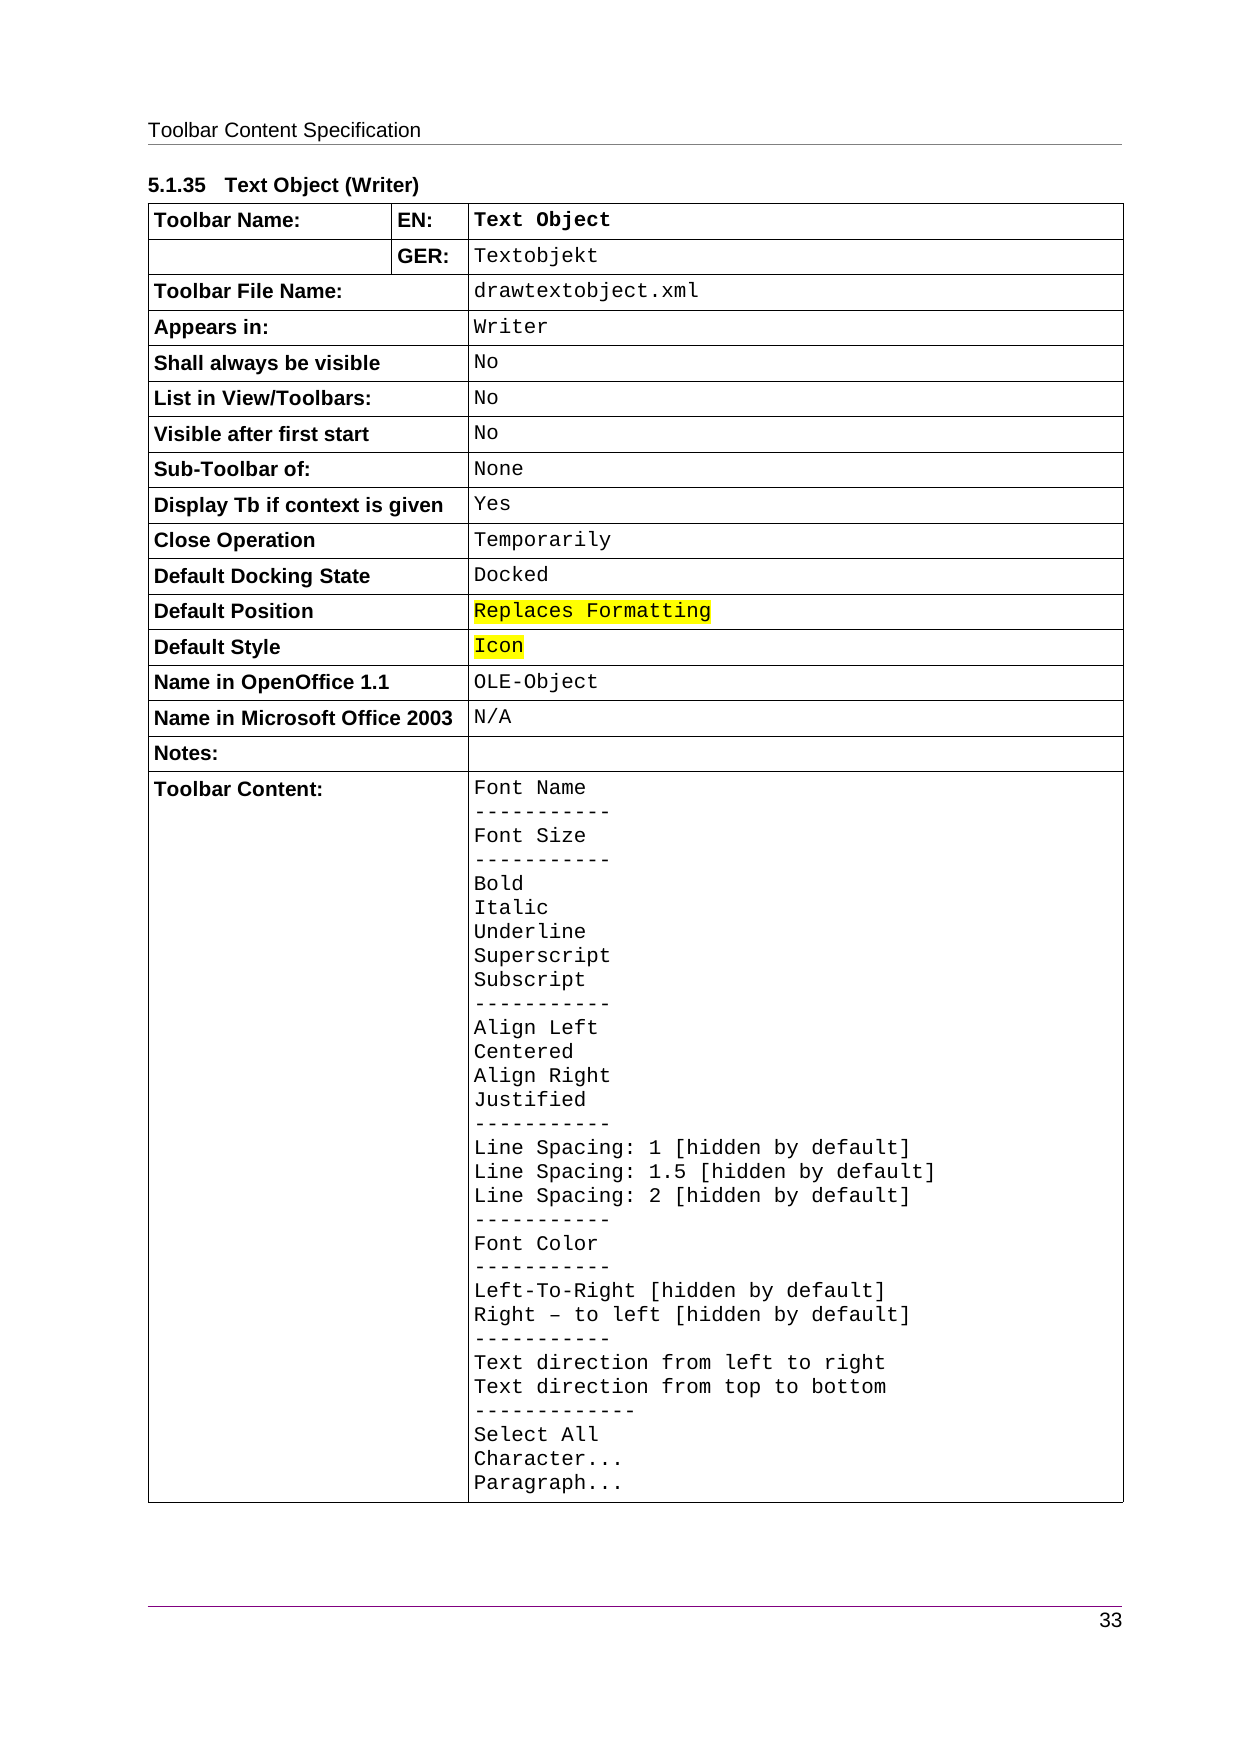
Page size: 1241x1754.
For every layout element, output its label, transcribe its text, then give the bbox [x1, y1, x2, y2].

table_cell Notes: [149, 737, 468, 771]
table_cell None [469, 453, 1123, 487]
table_cell [469, 737, 1123, 771]
table_cell No [469, 346, 1123, 381]
table_cell drawtextobject.xml [469, 275, 1123, 310]
table_cell Close Operation [149, 524, 468, 558]
table_cell No [469, 417, 1123, 452]
table_cell Toolbar Content: [149, 772, 468, 1502]
table_cell Display Tb if context is given [149, 488, 468, 523]
table_cell Visible after first start [149, 417, 468, 452]
table_cell Name in Microsoft Office 2003 [149, 701, 468, 736]
table_cell Replaces Formatting [469, 595, 1123, 629]
table_cell Toolbar File Name: [149, 275, 468, 310]
table_cell N/A [469, 701, 1123, 736]
table_header Toolbar Name: [149, 204, 391, 239]
table_cell Icon [469, 630, 1123, 665]
table_cell No [469, 382, 1123, 416]
table_header Text Object [469, 204, 1123, 239]
table_cell Name in OpenOffice 1.1 [149, 666, 468, 700]
table_cell Yes [469, 488, 1123, 523]
table_cell Font Name ----------- Font Size ----------- Bold Italic Underline Superscript Subscript ----------- Align Left Centered Align Right Justified ----------- Line Spacing: 1 [hidden by default] Line Spacing: 1.5 [hidden by default] Line Spacing: 2 [hidden by default] ----------- Font Color ----------- Left-To-Right [hidden by default] Right – to left [hidden by default] ----------- Text direction from left to right Text direction from top to bottom ------------- Select All Character... Paragraph... [469, 772, 1123, 1502]
table_cell List in View/Toolbars: [149, 382, 468, 416]
table_cell Shall always be visible [149, 346, 468, 381]
table_cell OLE-Object [469, 666, 1123, 700]
table_header EN: [392, 204, 468, 239]
table_cell Writer [469, 311, 1123, 345]
table_cell Docked [469, 559, 1123, 594]
table_cell Default Position [149, 595, 468, 629]
table_cell [149, 240, 391, 274]
subtitle Text Object (Writer) [148, 174, 1122, 197]
table_cell Default Style [149, 630, 468, 665]
table_cell Textobjekt [469, 240, 1123, 274]
table_cell Default Docking State [149, 559, 468, 594]
table_cell Sub-Toolbar of: [149, 453, 468, 487]
table_cell Temporarily [469, 524, 1123, 558]
table_cell Appears in: [149, 311, 468, 345]
table_cell GER: [392, 240, 468, 274]
